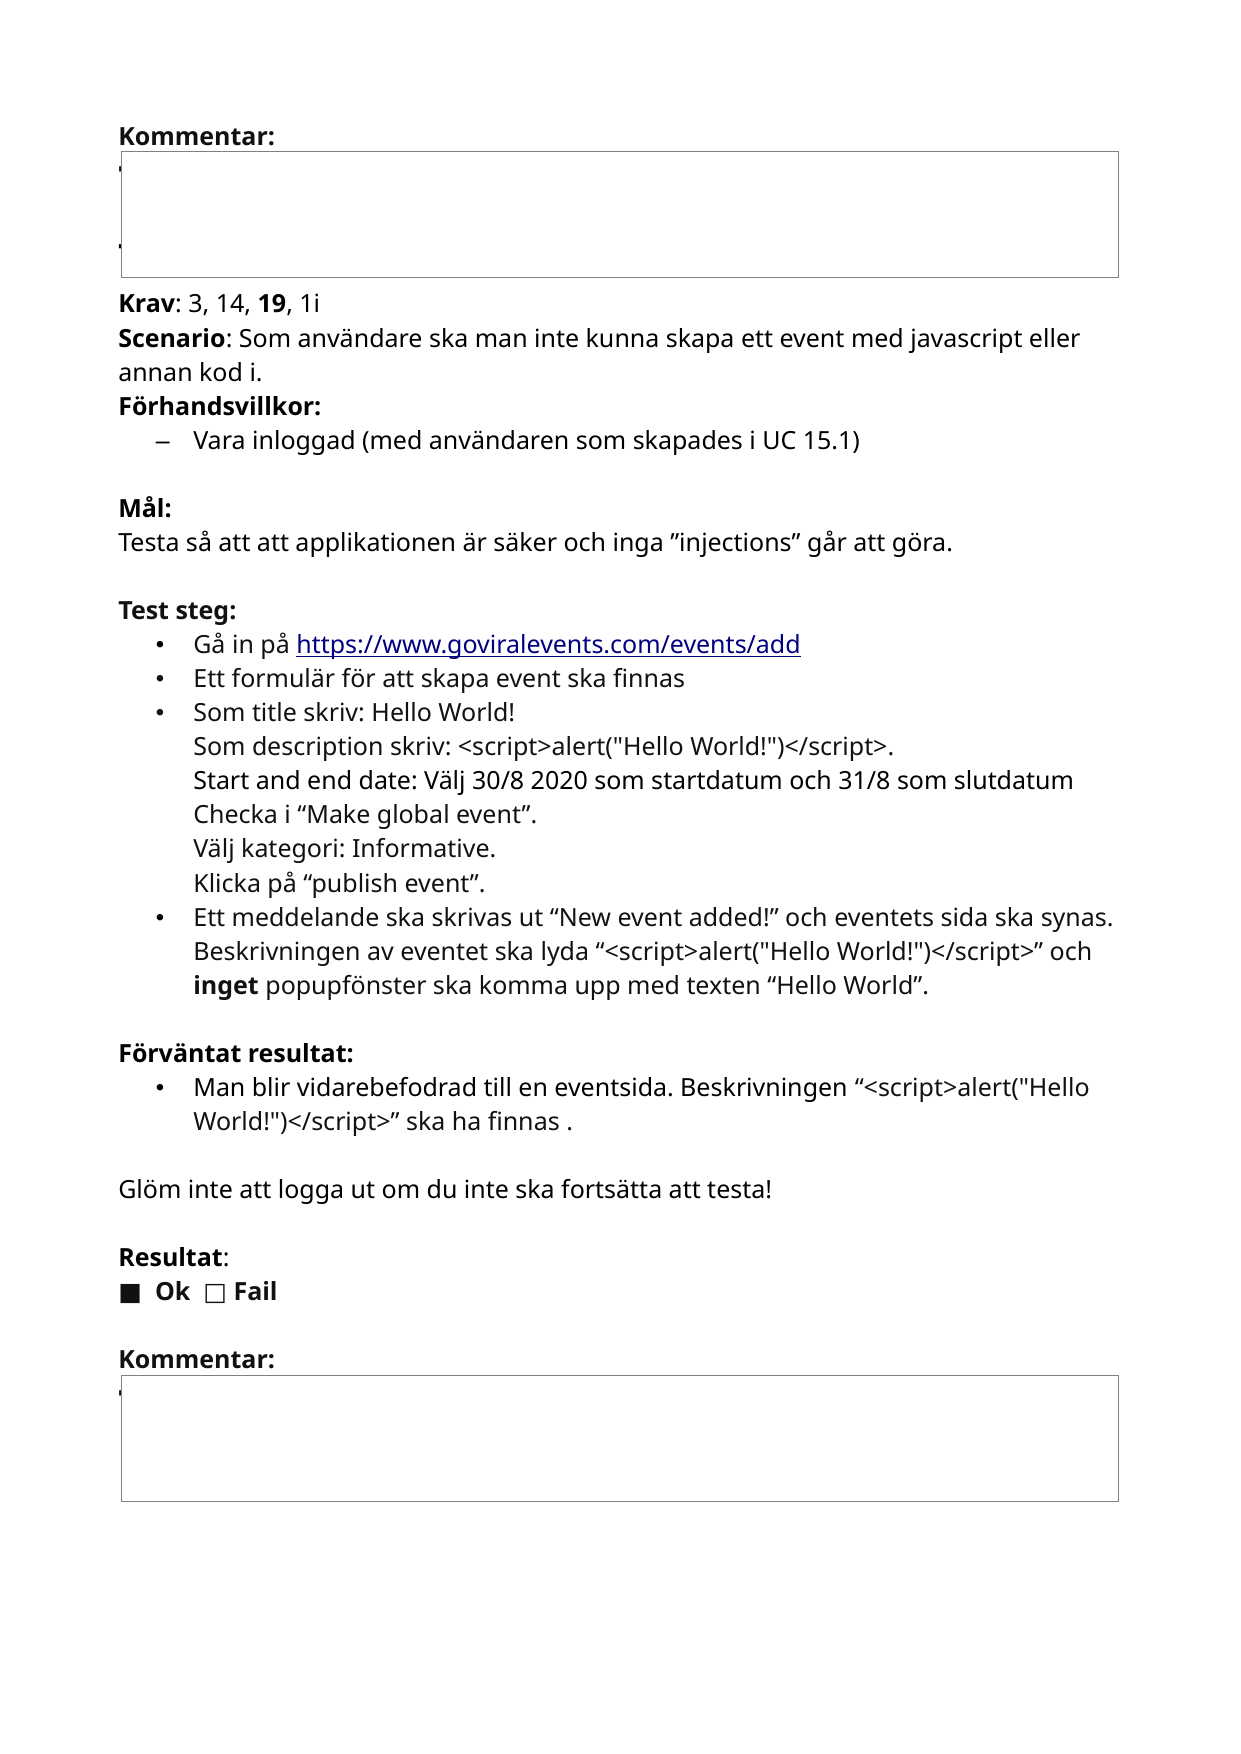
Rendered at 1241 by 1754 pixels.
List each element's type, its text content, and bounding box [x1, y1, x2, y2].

text Krav: 3, 14, 19, 1i [118, 286, 1122, 320]
list Man blir vidarebefodrad till en eventsida. Beskrivningen “<script>alert("Hello World!")</script>” ska ha finnas . [156, 1069, 1122, 1138]
text Glöm inte att logga ut om du inte ska fortsätta att testa! [118, 1172, 1122, 1206]
text Förväntat resultat: [118, 1036, 1122, 1069]
list Checka i “Make global event”. [156, 797, 1122, 831]
text ■ Ok □ Fail [118, 1274, 1122, 1308]
text Kommentar: [118, 118, 1122, 152]
list Ett meddelande ska skrivas ut “New event added!” och eventets sida ska synas. Beskrivningen av eventet ska lyda “<script>alert("Hello World!")</script>” och inget popupfönster ska komma upp med texten “Hello World”. [156, 899, 1122, 1001]
text Kommentar: [118, 1342, 1122, 1376]
text Mål: [118, 491, 1122, 524]
text Förhandsvillkor: [118, 388, 1122, 422]
text Resultat: [118, 1240, 1122, 1274]
list Som title skriv: Hello World! [156, 695, 1122, 729]
list Vara inloggad (med användaren som skapades i UC 15.1) [156, 422, 1122, 456]
text Scenario: Som användare ska man inte kunna skapa ett event med javascript eller annan kod i. [118, 320, 1122, 388]
list Välj kategori: Informative. [156, 831, 1122, 865]
text Testa så att att applikationen är säker och inga ”injections” går att göra. [118, 524, 1122, 559]
list Ett formulär för att skapa event ska finnas [156, 661, 1122, 695]
list Start and end date: Välj 30/8 2020 som startdatum och 31/8 som slutdatum [156, 763, 1122, 797]
text Test steg: [118, 593, 1122, 627]
list Gå in på https://www.goviralevents.com/events/add [156, 627, 1122, 661]
list Klicka på “publish event”. [156, 865, 1122, 899]
list Som description skriv: <script>alert("Hello World!")</script>. [156, 729, 1122, 763]
